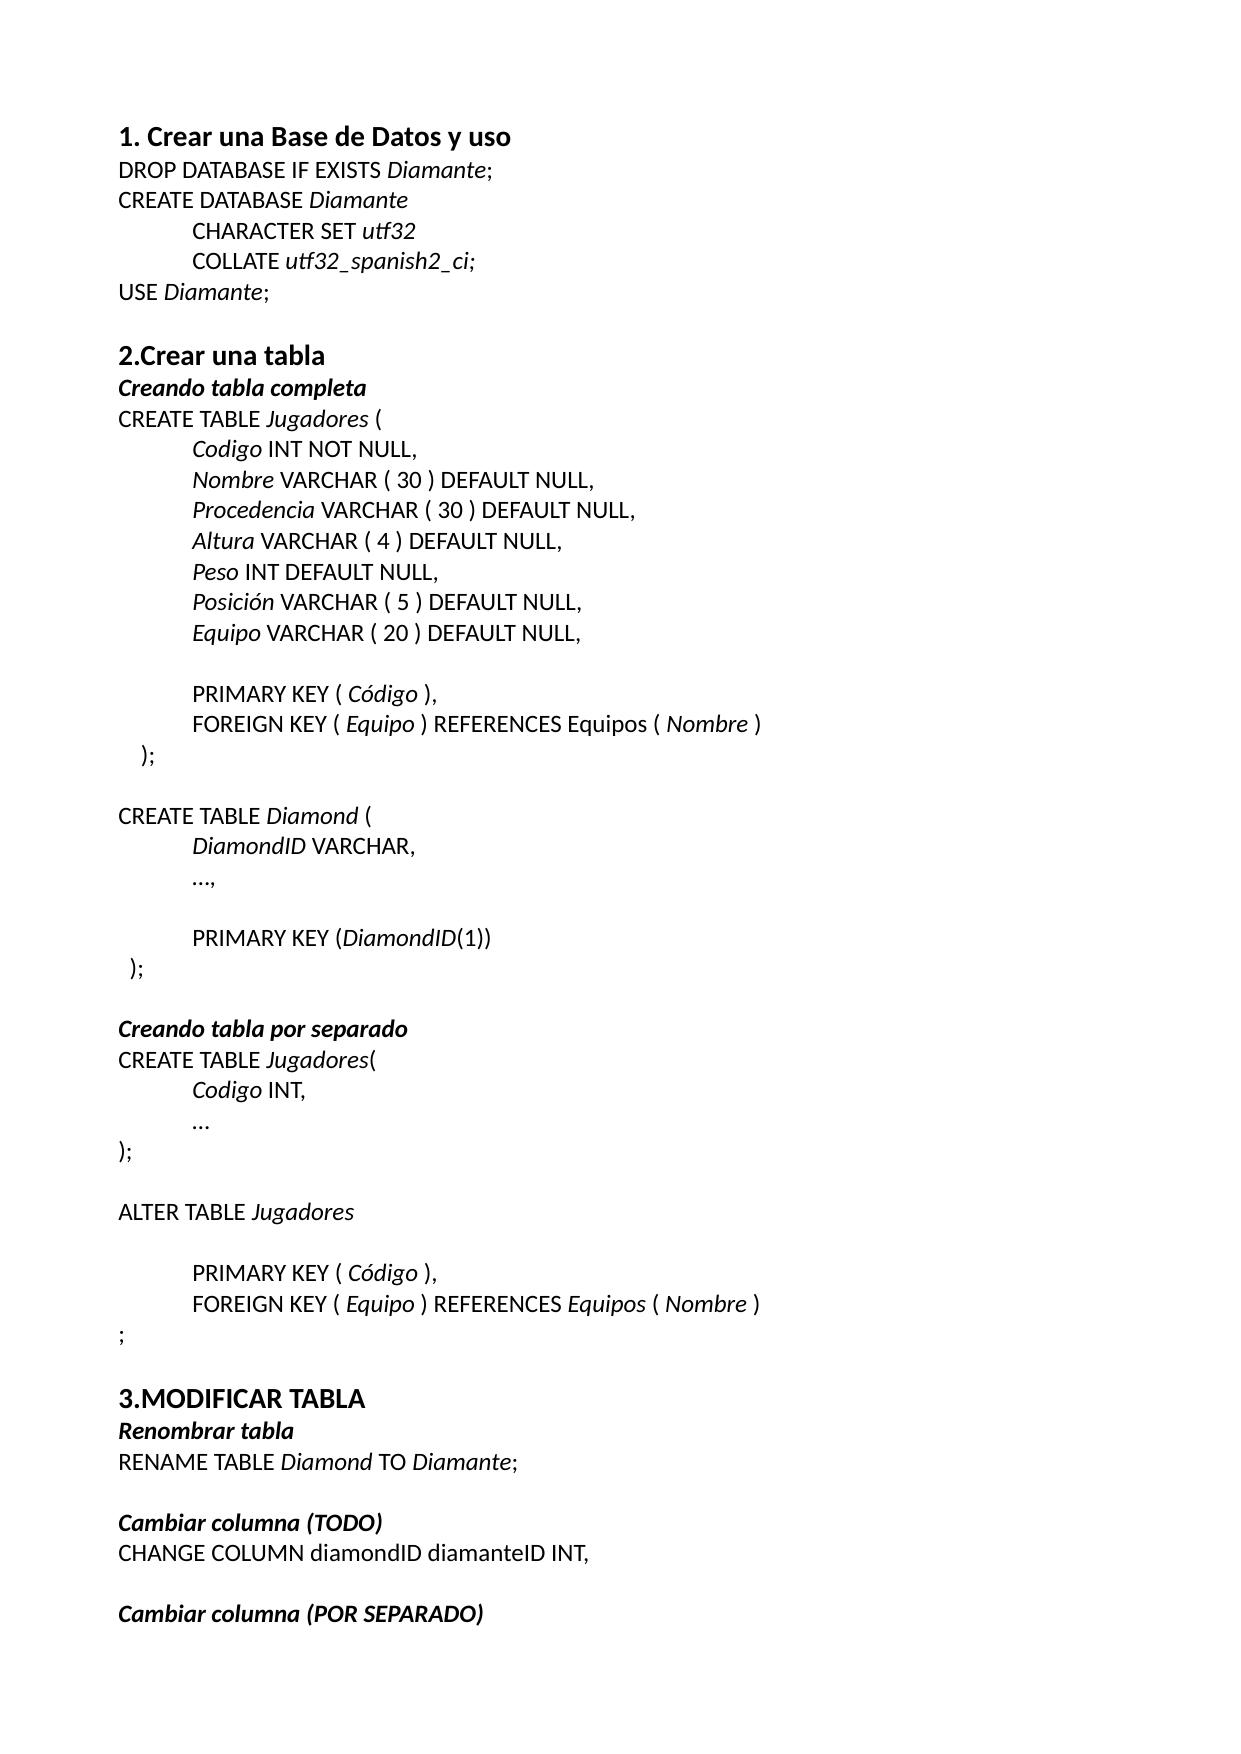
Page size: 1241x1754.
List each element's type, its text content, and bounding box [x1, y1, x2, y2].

text RENAME TABLE Diamond TO Diamante; [118, 1446, 1122, 1476]
text CREATE TABLE Jugadores( Codigo INT, … [118, 1044, 1122, 1136]
text ALTER TABLE Jugadores PRIMARY KEY ( Código ), FOREIGN KEY ( Equipo ) REFERENCES Equipos ( Nombre ) [118, 1197, 1122, 1319]
text Creando tabla por separado [118, 1013, 1122, 1044]
text COLLATE utf32_spanish2_ci; [118, 245, 1122, 276]
text 3.MODIFICAR TABLA [118, 1380, 1122, 1415]
text 1. Crear una Base de Datos y uso [118, 118, 1122, 154]
text ; [118, 1319, 1122, 1349]
text CHANGE COLUMN diamondID diamanteID INT, [118, 1537, 1122, 1568]
text USE Diamante; [118, 276, 1122, 306]
text DROP DATABASE IF EXISTS Diamante; [118, 154, 1122, 184]
text Cambiar columna (POR SEPARADO) [118, 1598, 1122, 1629]
text 2.Crear una tabla [118, 337, 1122, 372]
text CHARACTER SET utf32 [118, 215, 1122, 245]
text CREATE TABLE Diamond ( DiamondID VARCHAR, …, [118, 800, 1122, 891]
text CREATE TABLE Jugadores ( Codigo INT NOT NULL, Nombre VARCHAR ( 30 ) DEFAULT NULL, Procedencia VARCHAR ( 30 ) DEFAULT NULL, Altura VARCHAR ( 4 ) DEFAULT NULL, Peso INT DEFAULT NULL, Posición VARCHAR ( 5 ) DEFAULT NULL, Equipo VARCHAR ( 20 ) DEFAULT NULL, PRIMARY KEY ( Código ), FOREIGN KEY ( Equipo ) REFERENCES Equipos ( Nombre ) ); [118, 403, 1122, 769]
text ); [118, 1136, 1122, 1166]
text Cambiar columna (TODO) [118, 1507, 1122, 1537]
text CREATE DATABASE Diamante [118, 184, 1122, 215]
text Creando tabla completa [118, 372, 1122, 403]
text PRIMARY KEY (DiamondID(1)) ); [118, 891, 1122, 983]
text Renombrar tabla [118, 1415, 1122, 1446]
